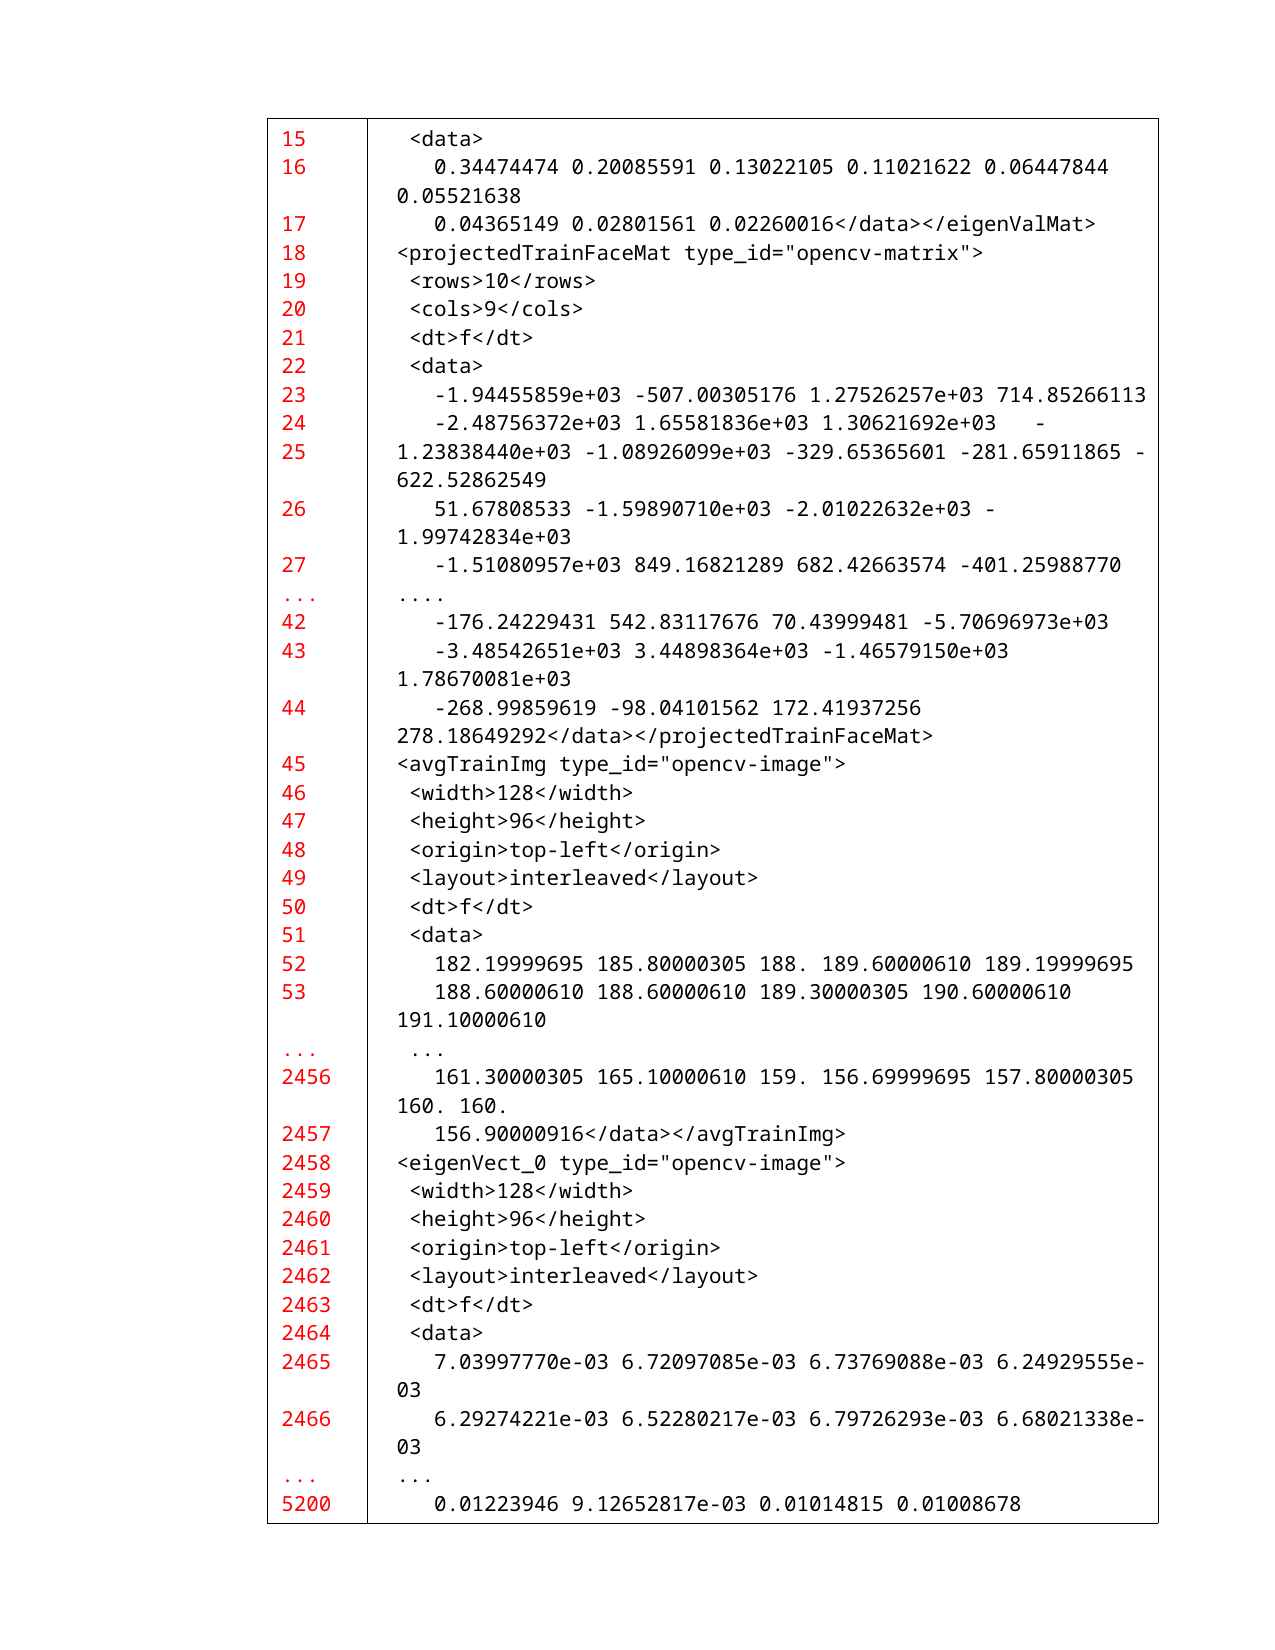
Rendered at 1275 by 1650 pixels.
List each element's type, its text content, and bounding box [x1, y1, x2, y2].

table_cell 15 16 17 18 19 20 21 22 23 24 25 26 27 ... 42 43 44 45 46 47 48 49 50 51 52 53 ... 2456 2457 2458 2459 2460 2461 2462 2463 2464 2465 2466 ... 5200 [268, 119, 367, 1523]
table_cell <data> 0.34474474 0.20085591 0.13022105 0.11021622 0.06447844 0.05521638 0.04365149 0.02801561 0.02260016</data></eigenValMat> <projectedTrainFaceMat type_id="opencv-matrix"> <rows>10</rows> <cols>9</cols> <dt>f</dt> <data> -1.94455859e+03 -507.00305176 1.27526257e+03 714.85266113 -2.48756372e+03 1.65581836e+03 1.30621692e+03 -1.23838440e+03 -1.08926099e+03 -329.65365601 -281.65911865 -622.52862549 51.67808533 -1.59890710e+03 -2.01022632e+03 -1.99742834e+03 -1.51080957e+03 849.16821289 682.42663574 -401.25988770 .... -176.24229431 542.83117676 70.43999481 -5.70696973e+03 -3.48542651e+03 3.44898364e+03 -1.46579150e+03 1.78670081e+03 -268.99859619 -98.04101562 172.41937256 278.18649292</data></projectedTrainFaceMat> <avgTrainImg type_id="opencv-image"> <width>128</width> <height>96</height> <origin>top-left</origin> <layout>interleaved</layout> <dt>f</dt> <data> 182.19999695 185.80000305 188. 189.60000610 189.19999695 188.60000610 188.60000610 189.30000305 190.60000610 191.10000610 ... 161.30000305 165.10000610 159. 156.69999695 157.80000305 160. 160. 156.90000916</data></avgTrainImg> <eigenVect_0 type_id="opencv-image"> <width>128</width> <height>96</height> <origin>top-left</origin> <layout>interleaved</layout> <dt>f</dt> <data> 7.03997770e-03 6.72097085e-03 6.73769088e-03 6.24929555e-03 6.29274221e-03 6.52280217e-03 6.79726293e-03 6.68021338e-03 ... 0.01223946 9.12652817e-03 0.01014815 0.01008678 [368, 119, 1158, 1523]
